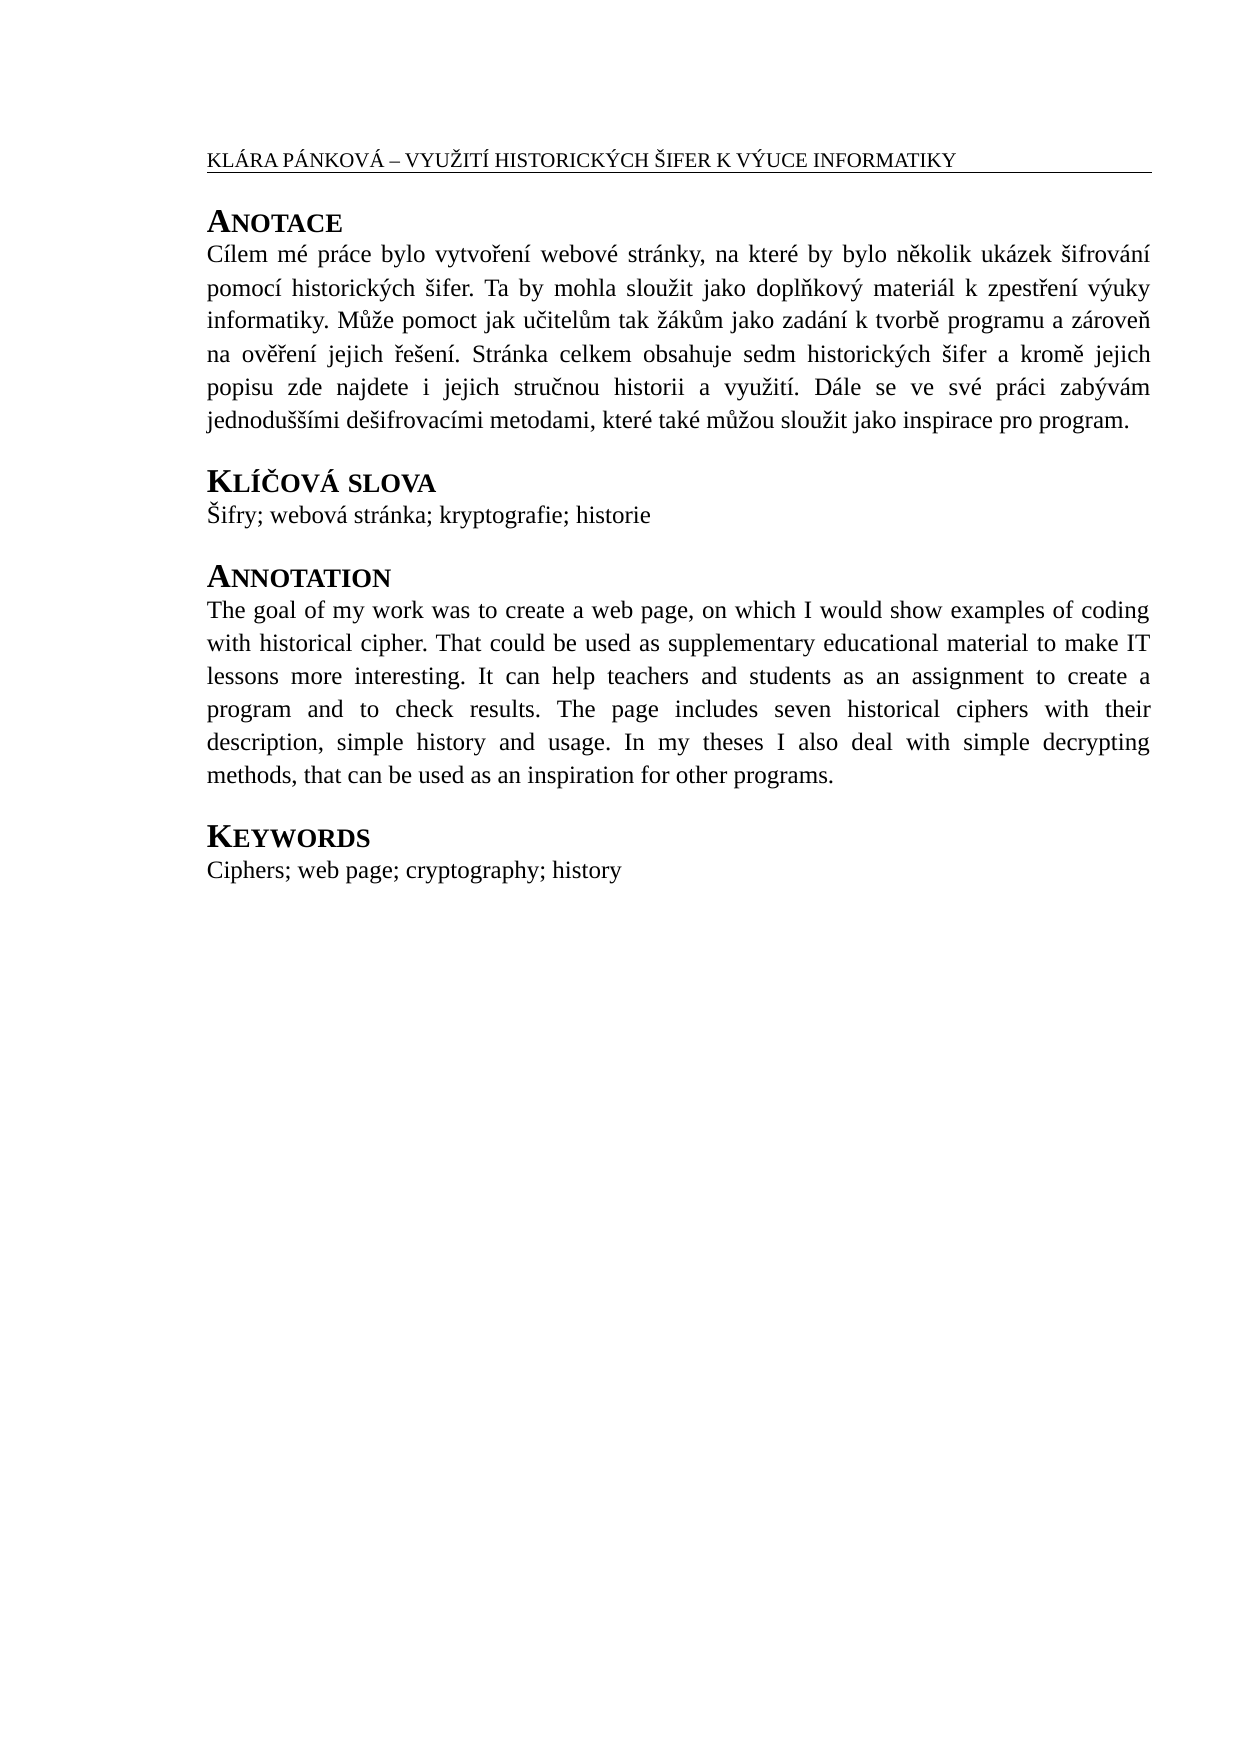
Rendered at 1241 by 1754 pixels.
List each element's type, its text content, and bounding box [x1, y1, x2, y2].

text Cílem mé práce bylo vytvoření webové stránky, na které by bylo několik ukázek šifrování pomocí historických šifer. Ta by mohla sloužit jako doplňkový materiál k zpestření výuky informatiky. Může pomoct jak učitelům tak žákům jako zadání k tvorbě programu a zároveň na ověření jejich řešení. Stránka celkem obsahuje sedm historických šifer a kromě jejich popisu zde najdete i jejich stručnou historii a využití. Dále se ve své práci zabývám jednoduššími dešifrovacími metodami, které také můžou sloužit jako inspirace pro program. [207, 239, 1152, 433]
text The goal of my work was to create a web page, on which I would show examples of coding with historical cipher. That could be used as supplementary educational material to make IT lessons more interesting. It can help teachers and students as an assignment to create a program and to check results. The page includes seven historical ciphers with their description, simple history and usage. In my theses I also deal with simple decrypting methods, that can be used as an inspiration for other programs. [207, 595, 1152, 788]
text Annotation [207, 556, 1152, 595]
text Ciphers; web page; cryptography; history [207, 855, 1152, 883]
text Klíčová slova [207, 461, 1152, 500]
text Anotace [207, 201, 1152, 239]
text Šifry; webová stránka; kryptografie; historie [207, 500, 1152, 528]
text Keywords [207, 816, 1152, 855]
